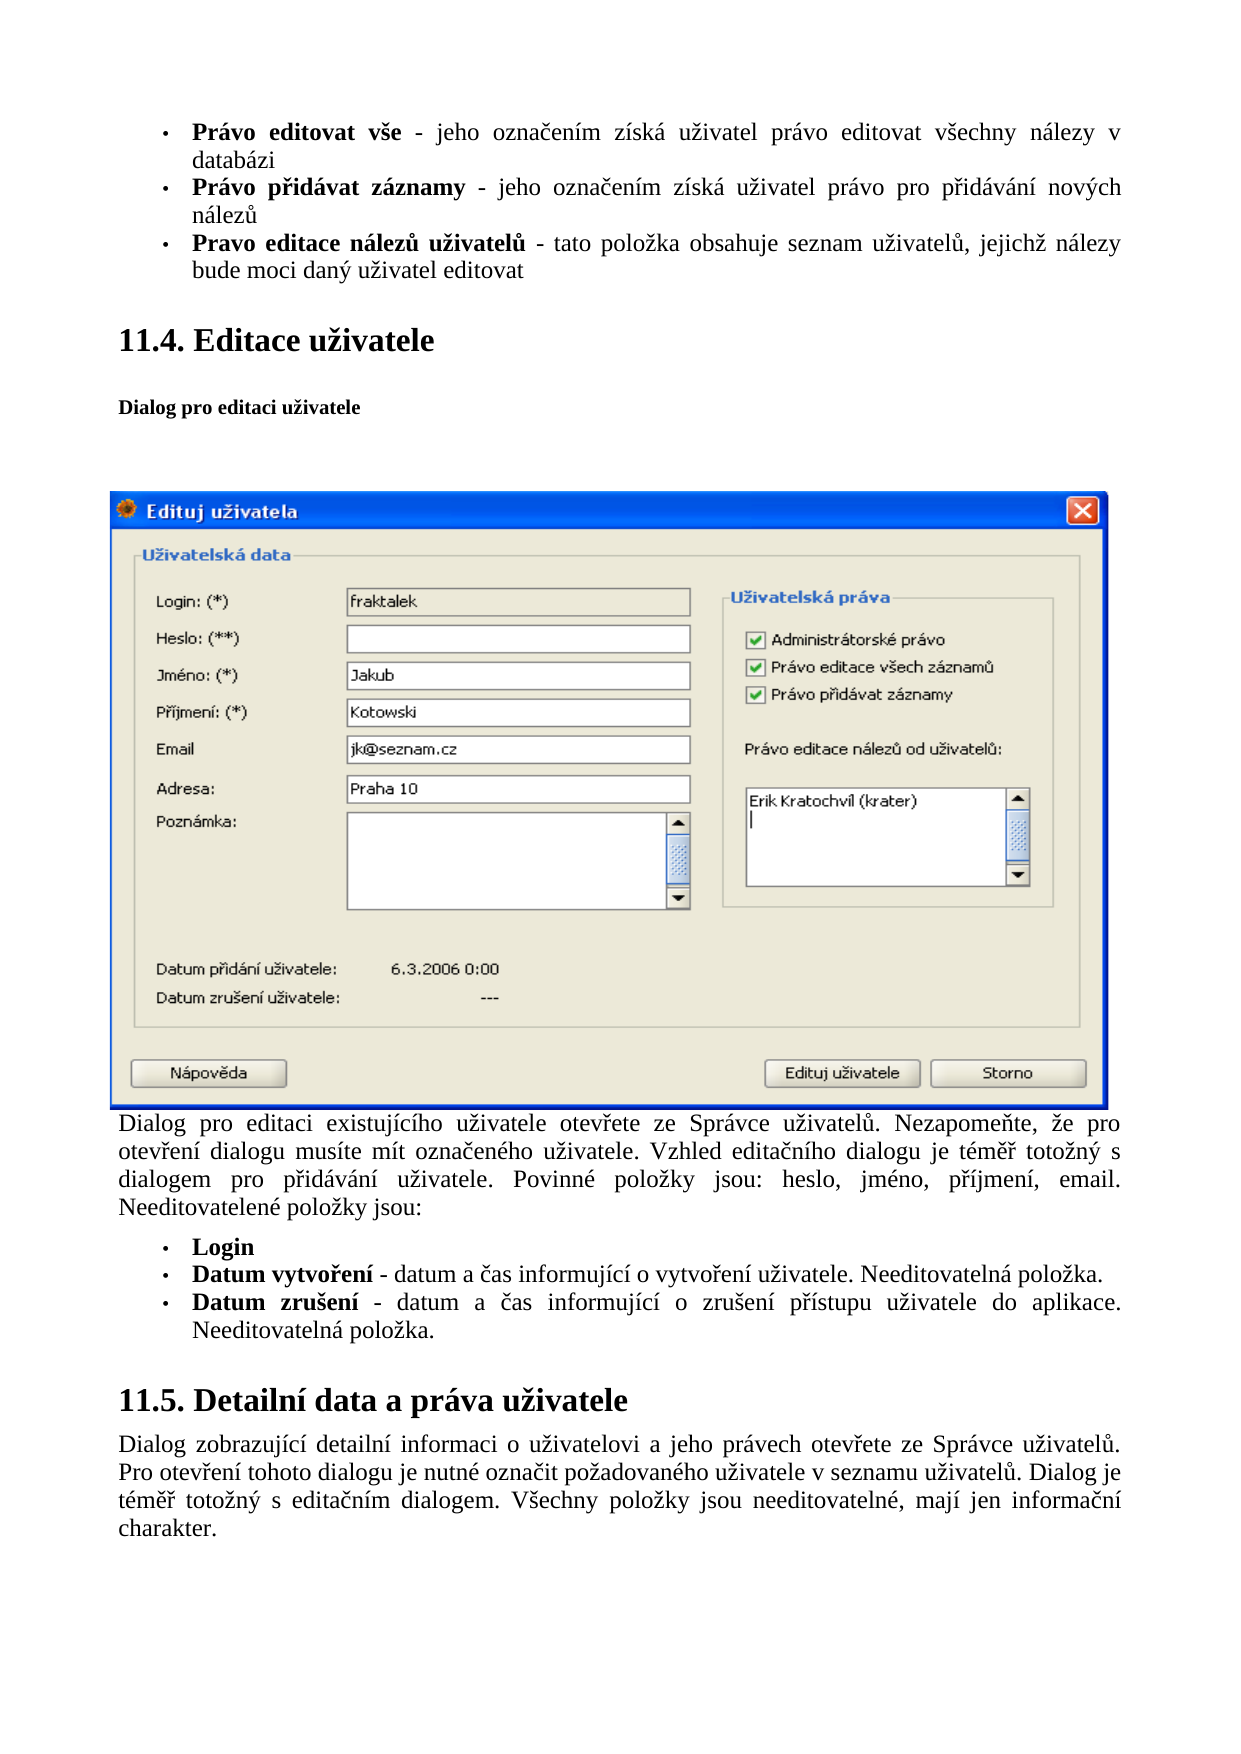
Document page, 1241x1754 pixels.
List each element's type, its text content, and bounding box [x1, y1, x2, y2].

subtitle 11.5. Detailní data a práva uživatele [118, 1381, 1122, 1418]
list Pravo editace nálezů uživatelů - tato položka obsahuje seznam uživatelů, jejichž nálezy bude moci daný uživatel editovat [162, 229, 1122, 284]
list Právo editovat vše - jeho označením získá uživatel právo editovat všechny nálezy v databázi [162, 118, 1122, 173]
picture [109, 491, 1109, 1110]
list Datum vytvoření - datum a čas informující o vytvoření uživatele. Needitovatelná položka. [162, 1261, 1122, 1288]
list Datum zrušení - datum a čas informující o zrušení přístupu uživatele do aplikace. Needitovatelná položka. [162, 1288, 1122, 1344]
subtitle 11.4. Editace uživatele [118, 322, 1122, 359]
subtitle Dialog pro editaci uživatele [118, 396, 1122, 419]
text Dialog zobrazující detailní informaci o uživatelovi a jeho právech otevřete ze Správce uživatelů. Pro otevření tohoto dialogu je nutné označit požadovaného uživatele v seznamu uživatelů. Dialog je téměř totožný s editačním dialogem. Všechny položky jsou needitovatelné, mají jen informační charakter. [118, 1431, 1122, 1541]
list Login [162, 1233, 1122, 1261]
list Právo přidávat záznamy - jeho označením získá uživatel právo pro přidávání nových nálezů [162, 173, 1122, 229]
text Dialog pro editaci existujícího uživatele otevřete ze Správce uživatelů. Nezapomeňte, že pro otevření dialogu musíte mít označeného uživatele. Vzhled editačního dialogu je téměř totožný s dialogem pro přidávání uživatele. Povinné položky jsou: heslo, jméno, příjmení, email. Needitovatelené položky jsou: [118, 432, 1122, 1220]
